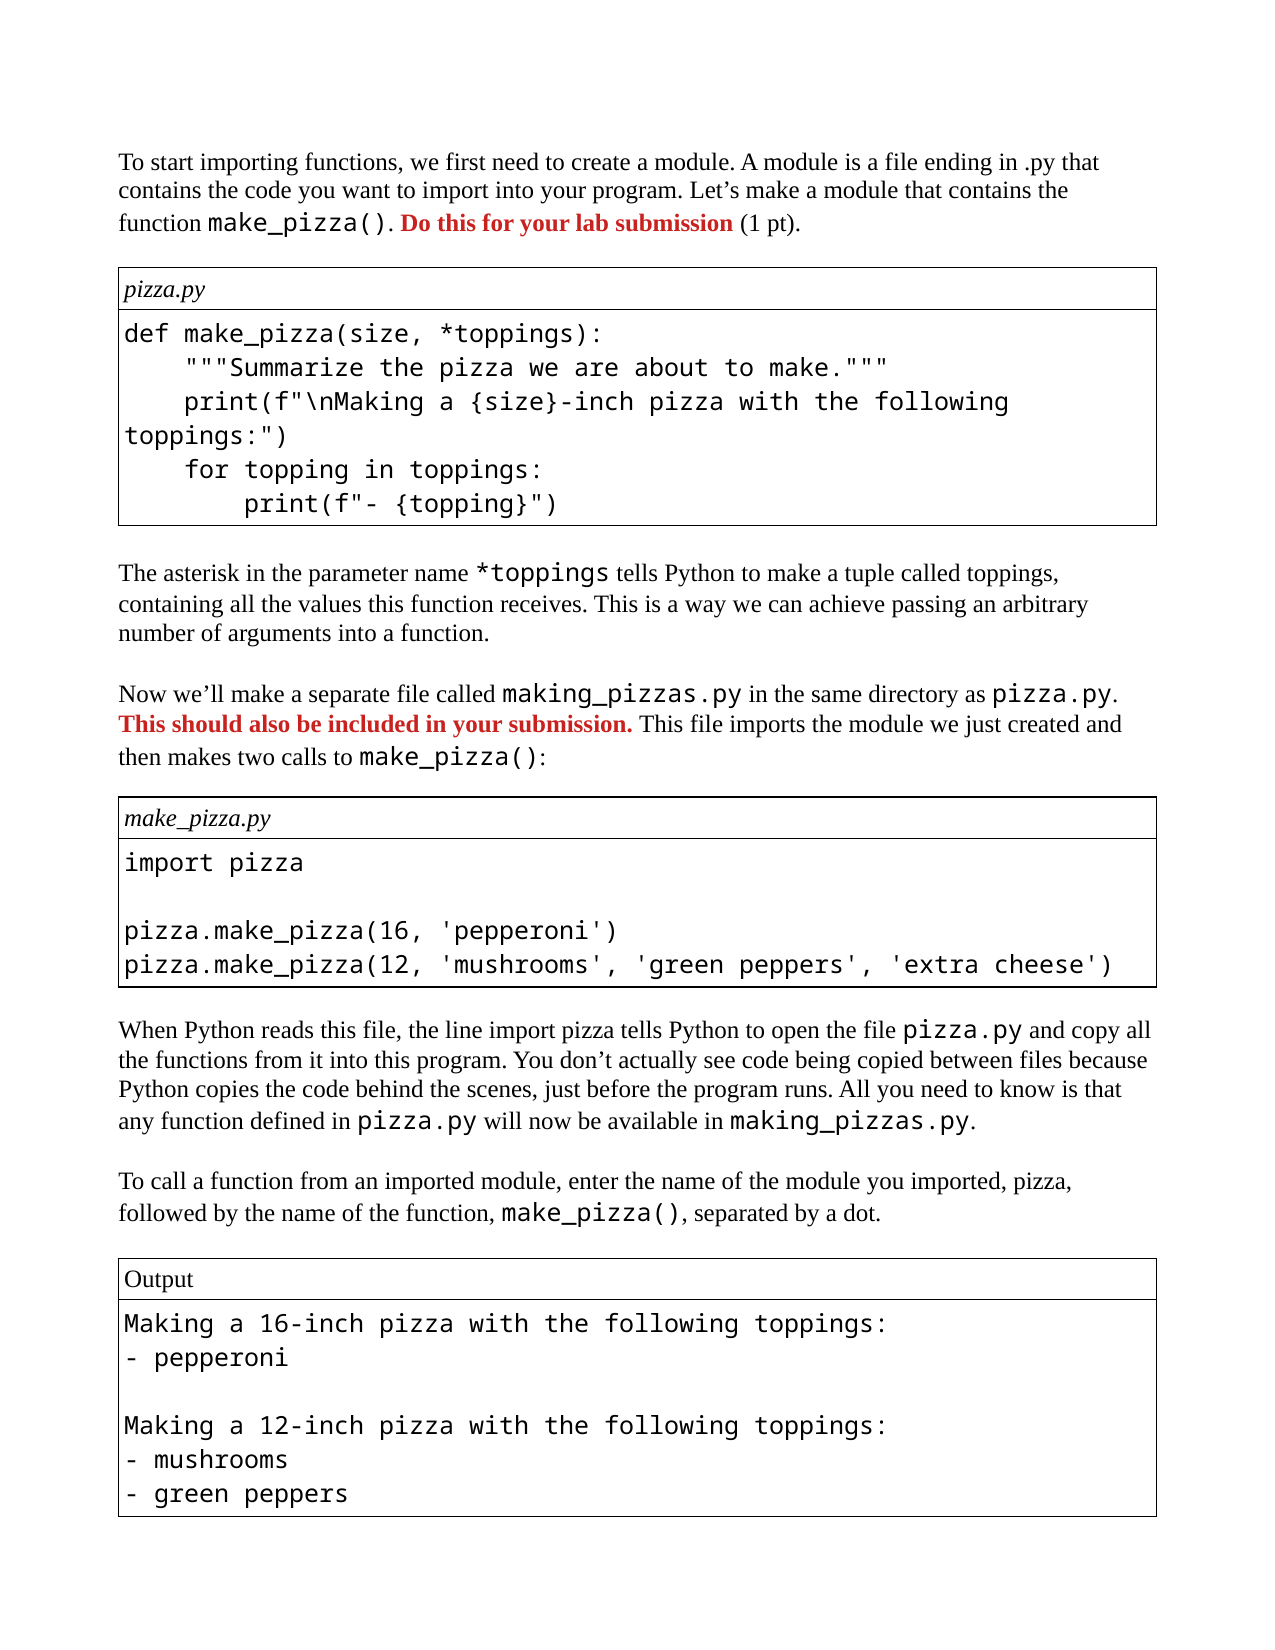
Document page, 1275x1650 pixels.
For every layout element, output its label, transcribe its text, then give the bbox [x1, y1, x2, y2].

table_cell def make_pizza(size, *toppings): """Summarize the pizza we are about to make.""" print(f"\nMaking a {size}-inch pizza with the following toppings:") for topping in toppings: print(f"- {topping}") [119, 310, 1156, 525]
text Now we’ll make a separate file called making_pizzas.py in the same directory as pizza.py. This should also be included in your submission. This file imports the module we just created and then makes two calls to make_pizza(): [118, 675, 1157, 772]
text The asterisk in the parameter name *toppings tells Python to make a tuple called toppings, containing all the values this function receives. This is a way we can achieve passing an arbitrary number of arguments into a function. [118, 555, 1157, 647]
table_cell Making a 16-inch pizza with the following toppings: - pepperoni Making a 12-inch pizza with the following toppings: - mushrooms - green peppers [119, 1300, 1156, 1516]
table_cell import pizza pizza.make_pizza(16, 'pepperoni') pizza.make_pizza(12, 'mushrooms', 'green peppers', 'extra cheese') [119, 839, 1156, 986]
table_header Output [119, 1259, 1156, 1299]
table_header pizza.py [119, 268, 1156, 308]
text When Python reads this file, the line import pizza tells Python to open the file pizza.py and copy all the functions from it into this program. You don’t actually see code being copied between files because Python copies the code behind the scenes, just before the program runs. All you need to know is that any function defined in pizza.py will now be available in making_pizzas.py. [118, 1011, 1157, 1137]
text To call a function from an imported module, enter the name of the module you imported, pizza, followed by the name of the function, make_pizza(), separated by a dot. [118, 1166, 1157, 1229]
table_header make_pizza.py [119, 798, 1156, 838]
text To start importing functions, we first need to create a module. A module is a file ending in .py that contains the code you want to import into your program. Let’s make a module that contains the function make_pizza(). Do this for your lab submission (1 pt). [118, 147, 1157, 238]
